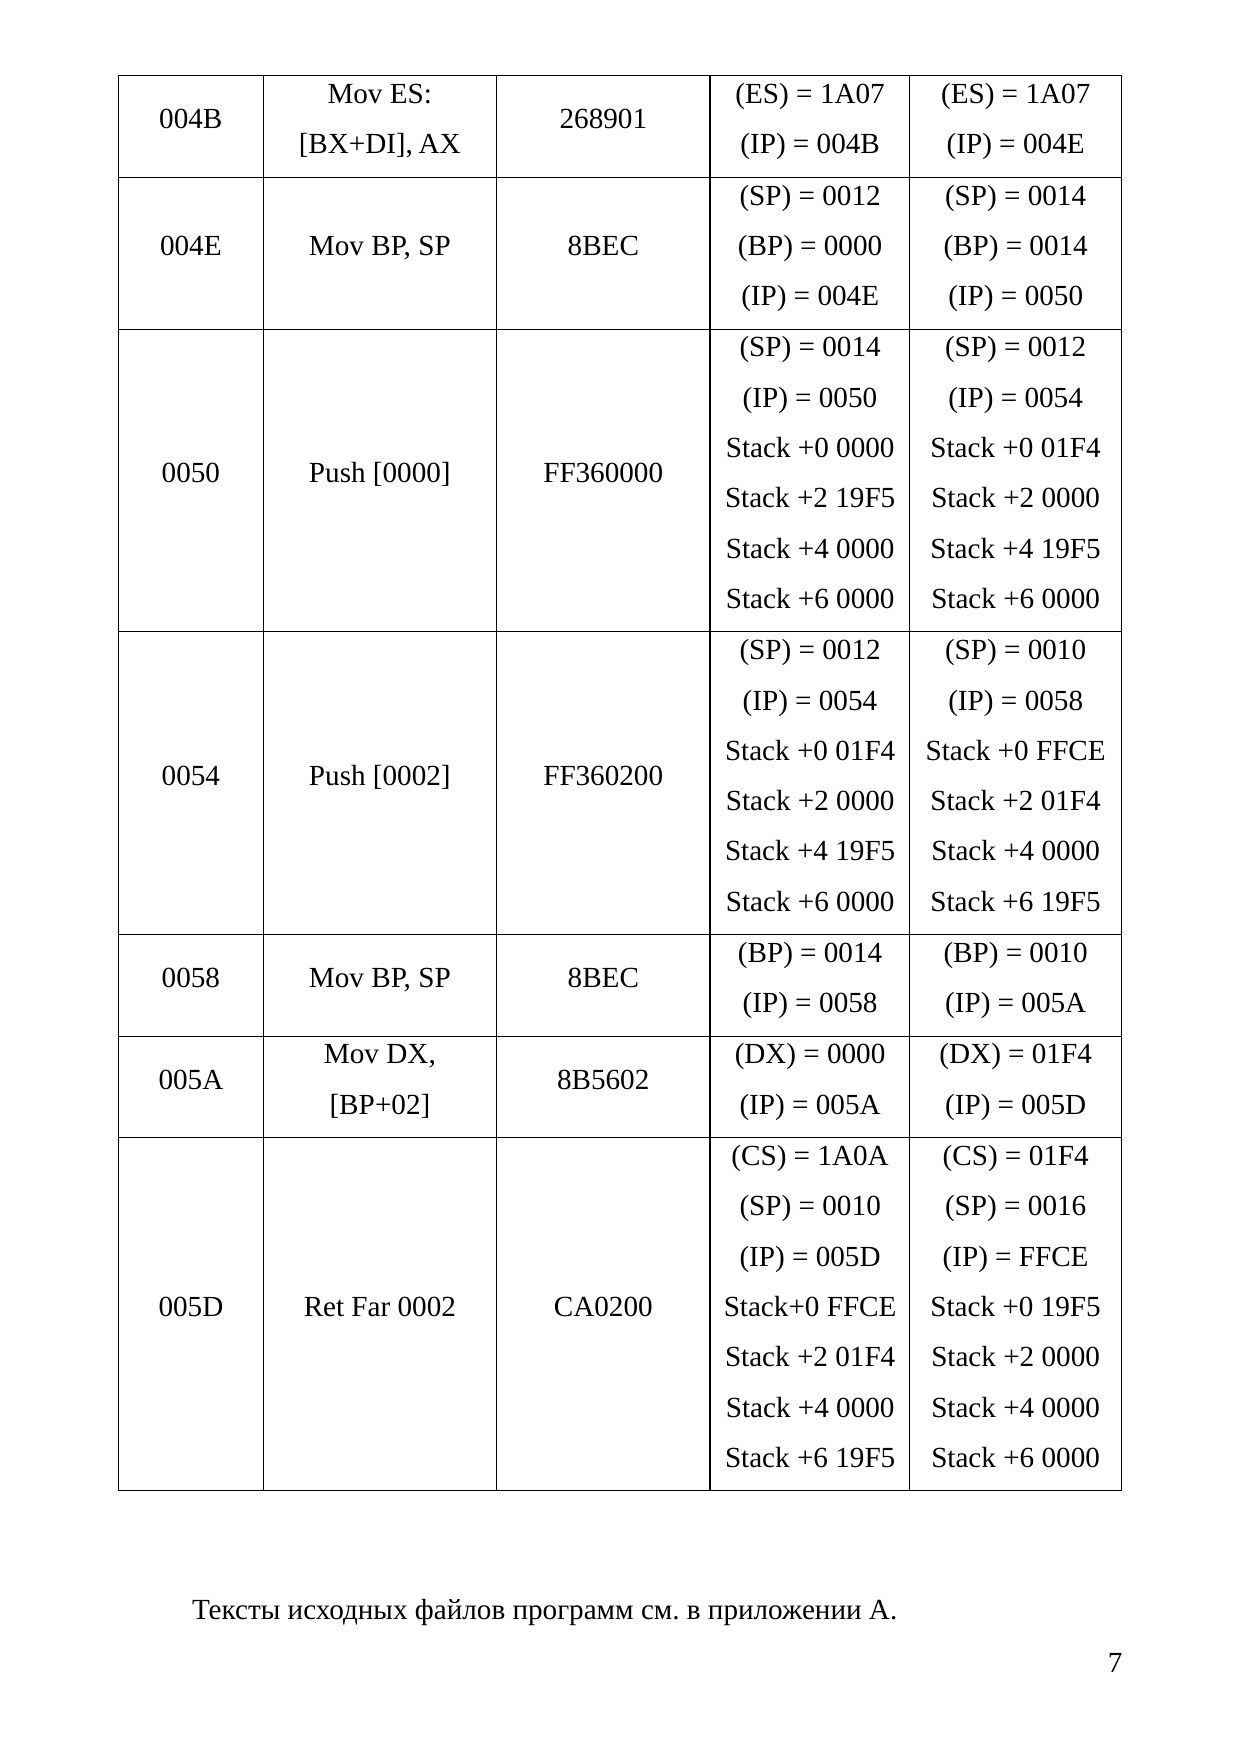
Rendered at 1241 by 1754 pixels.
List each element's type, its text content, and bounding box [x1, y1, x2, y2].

table_cell (DX) = 01F4 (IP) = 005D [910, 1037, 1121, 1137]
text Тексты исходных файлов программ см. в приложении А. [118, 1592, 1122, 1626]
table_cell 005D [119, 1138, 263, 1490]
table_cell (ES) = 1A07 (IP) = 004B [711, 76, 909, 177]
table_cell CA0200 [497, 1138, 709, 1490]
table_cell Push [0002] [264, 632, 496, 934]
table_cell Mov ES:[BX+DI], AX [264, 76, 496, 177]
table_cell (CS) = 01F4 (SP) = 0016 (IP) = FFCE Stack +0 19F5 Stack +2 0000 Stack +4 0000 Stack +6 0000 [910, 1138, 1121, 1490]
table_cell FF360000 [497, 330, 709, 631]
table_cell 0058 [119, 935, 263, 1036]
table_cell 005A [119, 1037, 263, 1137]
table_cell 0054 [119, 632, 263, 934]
table_cell Ret Far 0002 [264, 1138, 496, 1490]
table_cell 268901 [497, 76, 709, 177]
table_cell 004E [119, 178, 263, 328]
table_cell (BP) = 0014 (IP) = 0058 [711, 935, 909, 1036]
table_cell 8BEC [497, 935, 709, 1036]
table_cell (SP) = 0012 (IP) = 0054 Stack +0 01F4 Stack +2 0000 Stack +4 19F5 Stack +6 0000 [711, 632, 909, 934]
table_cell (SP) = 0010 (IP) = 0058 Stack +0 FFCE Stack +2 01F4 Stack +4 0000 Stack +6 19F5 [910, 632, 1121, 934]
table_cell (SP) = 0012 (IP) = 0054 Stack +0 01F4 Stack +2 0000 Stack +4 19F5 Stack +6 0000 [910, 330, 1121, 631]
table_cell (DX) = 0000 (IP) = 005A [711, 1037, 909, 1137]
table_cell (CS) = 1A0A (SP) = 0010 (IP) = 005D Stack+0 FFCE Stack +2 01F4 Stack +4 0000 Stack +6 19F5 [711, 1138, 909, 1490]
table_cell 0050 [119, 330, 263, 631]
table_cell (SP) = 0012 (BP) = 0000 (IP) = 004E [711, 178, 909, 328]
table_cell (SP) = 0014 (BP) = 0014 (IP) = 0050 [910, 178, 1121, 328]
table_cell (ES) = 1A07 (IP) = 004E [910, 76, 1121, 177]
table_cell (BP) = 0010 (IP) = 005A [910, 935, 1121, 1036]
table_cell Mov BP, SP [264, 935, 496, 1036]
table_cell Mov BP, SP [264, 178, 496, 328]
table_cell 8B5602 [497, 1037, 709, 1137]
table_cell Mov DX, [BP+02] [264, 1037, 496, 1137]
table_cell Push [0000] [264, 330, 496, 631]
table_cell (SP) = 0014 (IP) = 0050 Stack +0 0000 Stack +2 19F5 Stack +4 0000 Stack +6 0000 [711, 330, 909, 631]
table_cell 8BEC [497, 178, 709, 328]
table_cell 004B [119, 76, 263, 177]
table_cell FF360200 [497, 632, 709, 934]
